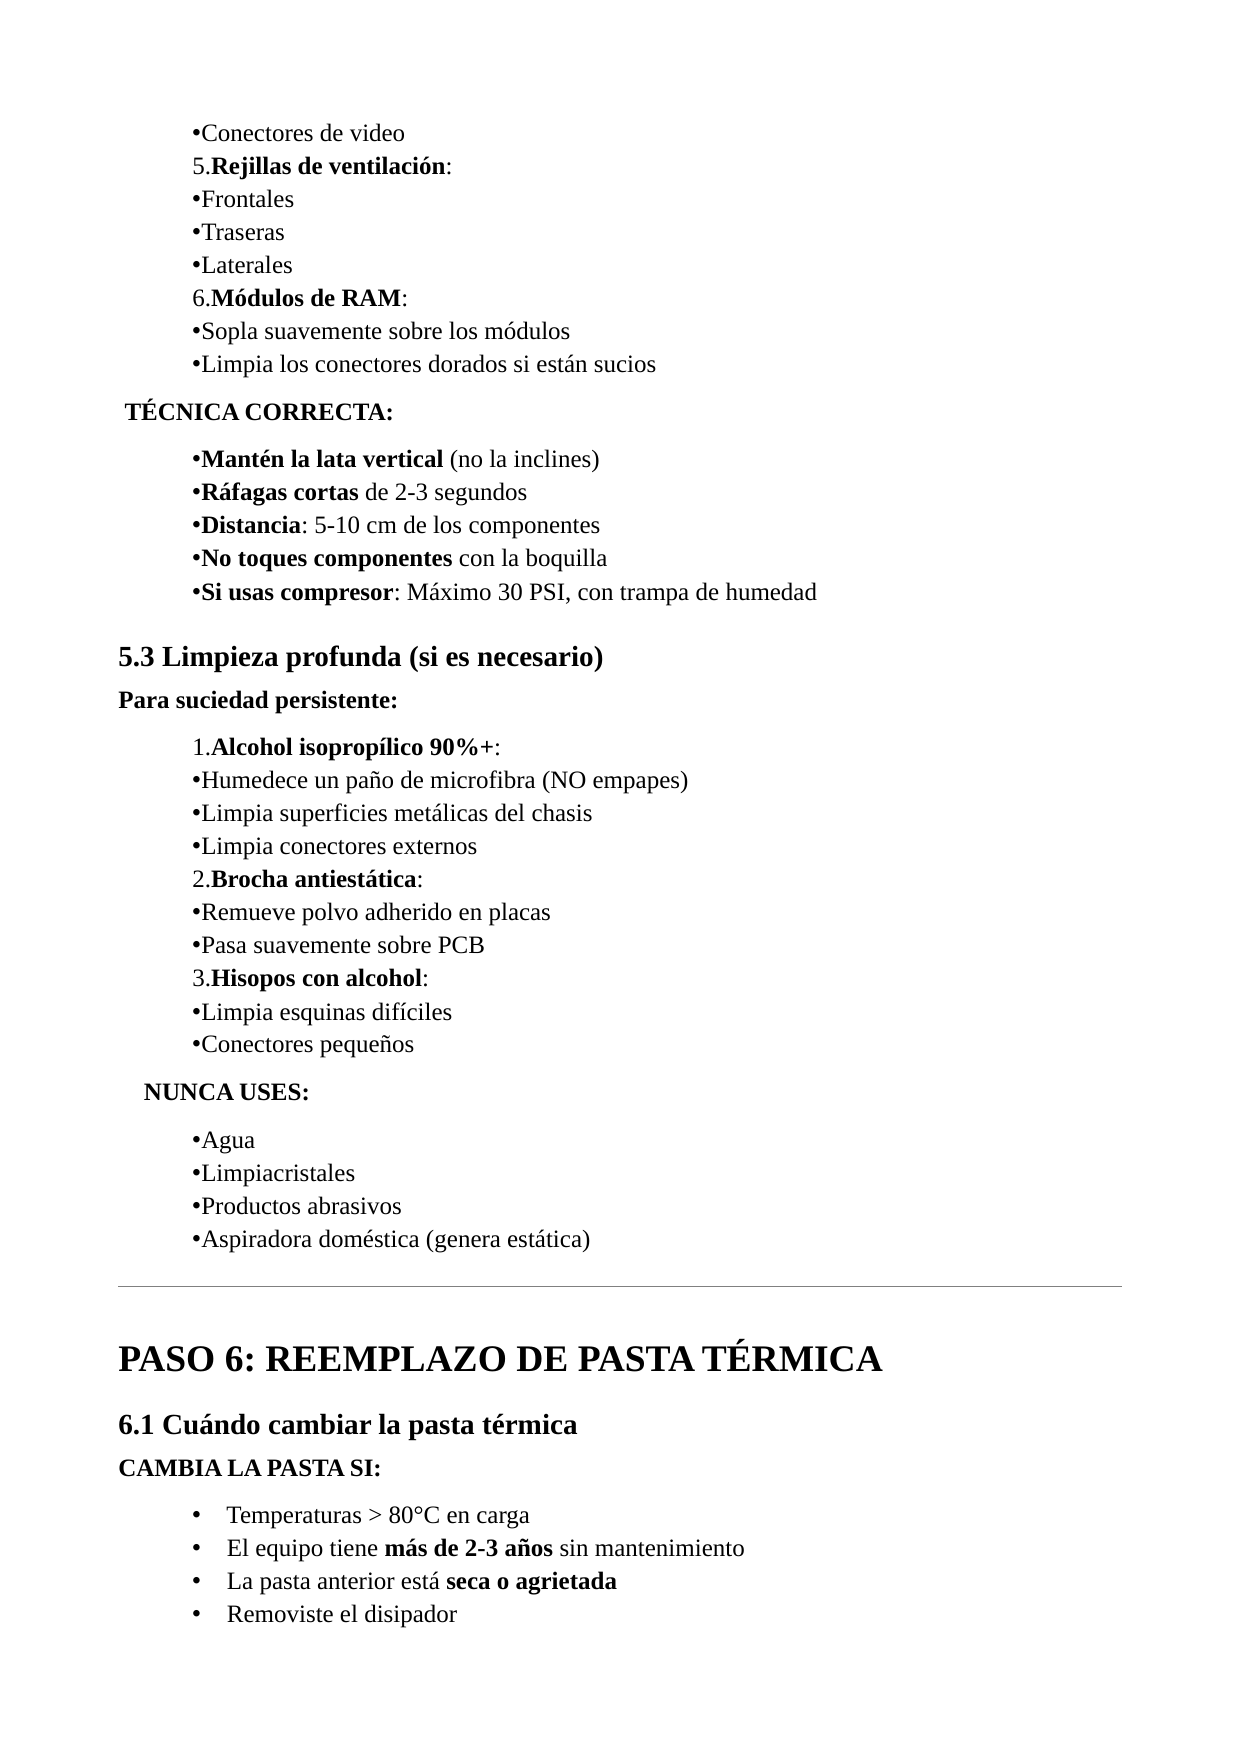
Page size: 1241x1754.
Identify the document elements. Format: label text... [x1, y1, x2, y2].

list Conectores pequeños [118, 1029, 1122, 1058]
list Frontales [118, 184, 1122, 213]
list ✅ El equipo tiene más de 2-3 años sin mantenimiento [118, 1533, 1122, 1562]
list Traseras [118, 217, 1122, 246]
text CAMBIA LA PASTA SI: [118, 1453, 1122, 1482]
list Aspiradora doméstica (genera estática) [118, 1224, 1122, 1253]
text ❌ NUNCA USES: [118, 1077, 1122, 1106]
list Conectores de video [118, 118, 1122, 147]
list Alcohol isopropílico 90%+: [118, 732, 1122, 761]
list Brocha antiestática: [118, 864, 1122, 893]
list Limpia los conectores dorados si están sucios [118, 349, 1122, 378]
list ✅ Removiste el disipador [118, 1599, 1122, 1628]
list Rejillas de ventilación: [118, 151, 1122, 180]
list Pasa suavemente sobre PCB [118, 931, 1122, 959]
list Limpiacristales [118, 1158, 1122, 1187]
list No toques componentes con la boquilla [118, 543, 1122, 572]
list Humedece un paño de microfibra (NO empapes) [118, 765, 1122, 794]
text Para suciedad persistente: [118, 685, 1122, 713]
subtitle 6.1 Cuándo cambiar la pasta térmica [118, 1407, 1122, 1440]
list Hisopos con alcohol: [118, 963, 1122, 992]
list ✅ Temperaturas > 80°C en carga [118, 1500, 1122, 1529]
list Limpia superficies metálicas del chasis [118, 798, 1122, 827]
list Remueve polvo adherido en placas [118, 897, 1122, 926]
list Si usas compresor: Máximo 30 PSI, con trampa de humedad [118, 577, 1122, 605]
list Módulos de RAM: [118, 283, 1122, 312]
list Agua [118, 1125, 1122, 1153]
list Limpia conectores externos [118, 831, 1122, 860]
list Mantén la lata vertical (no la inclines) [118, 444, 1122, 473]
text TÉCNICA CORRECTA: [118, 397, 1122, 426]
list Laterales [118, 250, 1122, 279]
list Sopla suavemente sobre los módulos [118, 316, 1122, 345]
list ✅ La pasta anterior está seca o agrietada [118, 1566, 1122, 1595]
list Ráfagas cortas de 2-3 segundos [118, 477, 1122, 506]
list Limpia esquinas difíciles [118, 997, 1122, 1025]
subtitle 5.3 Limpieza profunda (si es necesario) [118, 639, 1122, 672]
list Productos abrasivos [118, 1191, 1122, 1219]
subtitle PASO 6: REEMPLAZO DE PASTA TÉRMICA [118, 1337, 1122, 1380]
list Distancia: 5-10 cm de los componentes [118, 511, 1122, 539]
